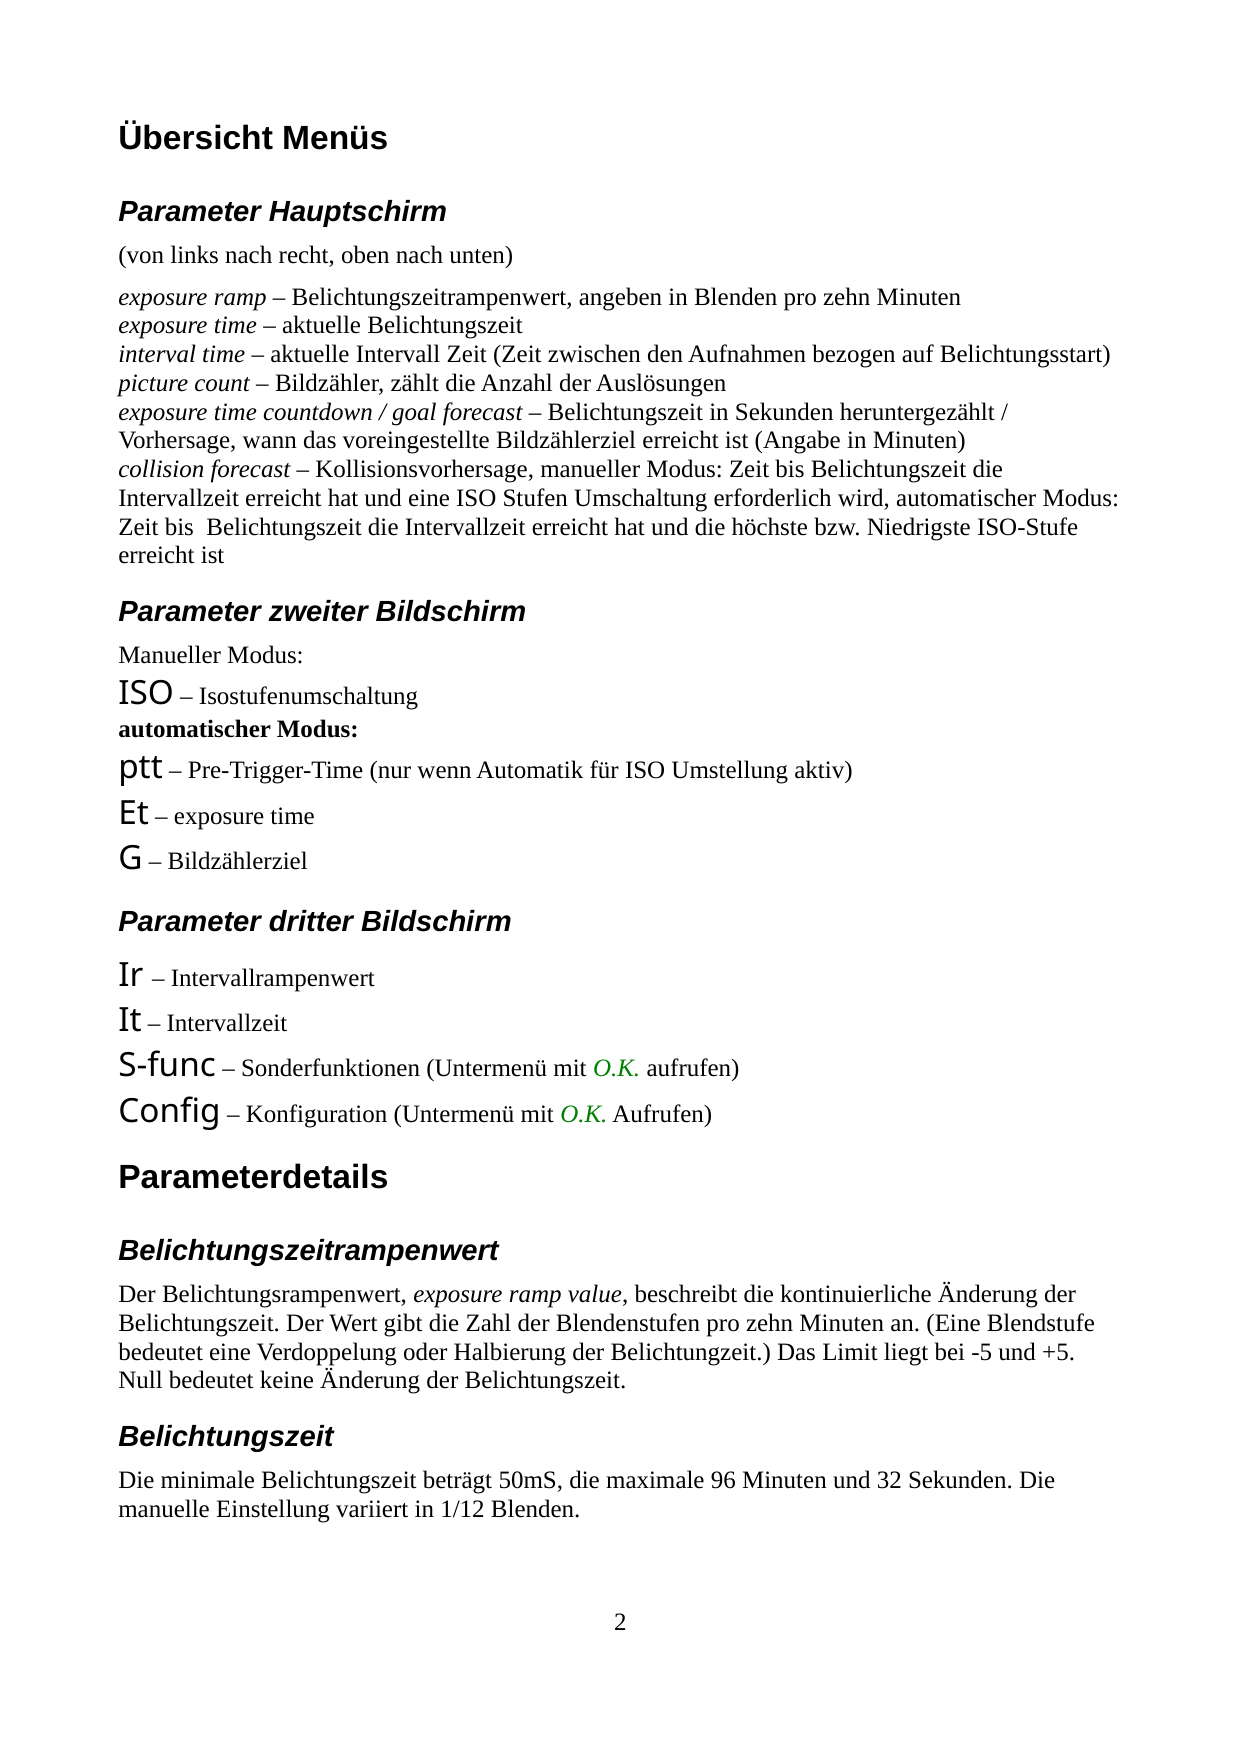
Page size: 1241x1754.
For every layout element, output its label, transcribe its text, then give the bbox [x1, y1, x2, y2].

subtitle Parameter zweiter Bildschirm [118, 594, 1122, 628]
text G – Bildzählerziel [118, 834, 1122, 879]
subtitle Parameter dritter Bildschirm [118, 904, 1122, 938]
text Der Belichtungsrampenwert, exposure ramp value, beschreibt die kontinuierliche Änderung der Belichtungszeit. Der Wert gibt die Zahl der Blendenstufen pro zehn Minuten an. (Eine Blendstufe bedeutet eine Verdoppelung oder Halbierung der Belichtungzeit.) Das Limit liegt bei -5 und +5. Null bedeutet keine Änderung der Belichtungszeit. [118, 1279, 1122, 1394]
text Config – Konfiguration (Untermenü mit O.K. Aufrufen) [118, 1087, 1122, 1132]
text collision forecast – Kollisionsvorhersage, manueller Modus: Zeit bis Belichtungszeit die Intervallzeit erreicht hat und eine ISO Stufen Umschaltung erforderlich wird, automatischer Modus: Zeit bis Belichtungszeit die Intervallzeit erreicht hat und die höchste bzw. Niedrigste ISO-Stufe erreicht ist [118, 454, 1122, 569]
text exposure time – aktuelle Belichtungszeit [118, 310, 1122, 339]
subtitle Belichtungszeit [118, 1419, 1122, 1453]
subtitle Parameter Hauptschirm [118, 194, 1122, 228]
text exposure ramp – Belichtungszeitrampenwert, angeben in Blenden pro zehn Minuten [118, 282, 1122, 310]
subtitle Parameterdetails [118, 1157, 1122, 1196]
text Die minimale Belichtungszeit beträgt 50mS, die maximale 96 Minuten und 32 Sekunden. Die manuelle Einstellung variiert in 1/12 Blenden. [118, 1465, 1122, 1523]
text (von links nach recht, oben nach unten) [118, 240, 1122, 269]
text ISO – Isostufenumschaltung [118, 669, 1122, 714]
text It – Intervallzeit [118, 996, 1122, 1041]
text ptt – Pre-Trigger-Time (nur wenn Automatik für ISO Umstellung aktiv) [118, 743, 1122, 788]
text Et – exposure time [118, 788, 1122, 834]
text Ir – Intervallrampenwert [118, 950, 1122, 996]
subtitle Übersicht Menüs [118, 118, 1122, 157]
text picture count – Bildzähler, zählt die Anzahl der Auslösungen [118, 368, 1122, 397]
subtitle Belichtungszeitrampenwert [118, 1233, 1122, 1267]
text automatischer Modus: [118, 714, 1122, 743]
text exposure time countdown / goal forecast – Belichtungszeit in Sekunden heruntergezählt / Vorhersage, wann das voreingestellte Bildzählerziel erreicht ist (Angabe in Minuten) [118, 397, 1122, 454]
text S-func – Sonderfunktionen (Untermenü mit O.K. aufrufen) [118, 1041, 1122, 1087]
text Manueller Modus: [118, 640, 1122, 669]
text interval time – aktuelle Intervall Zeit (Zeit zwischen den Aufnahmen bezogen auf Belichtungsstart) [118, 339, 1122, 368]
